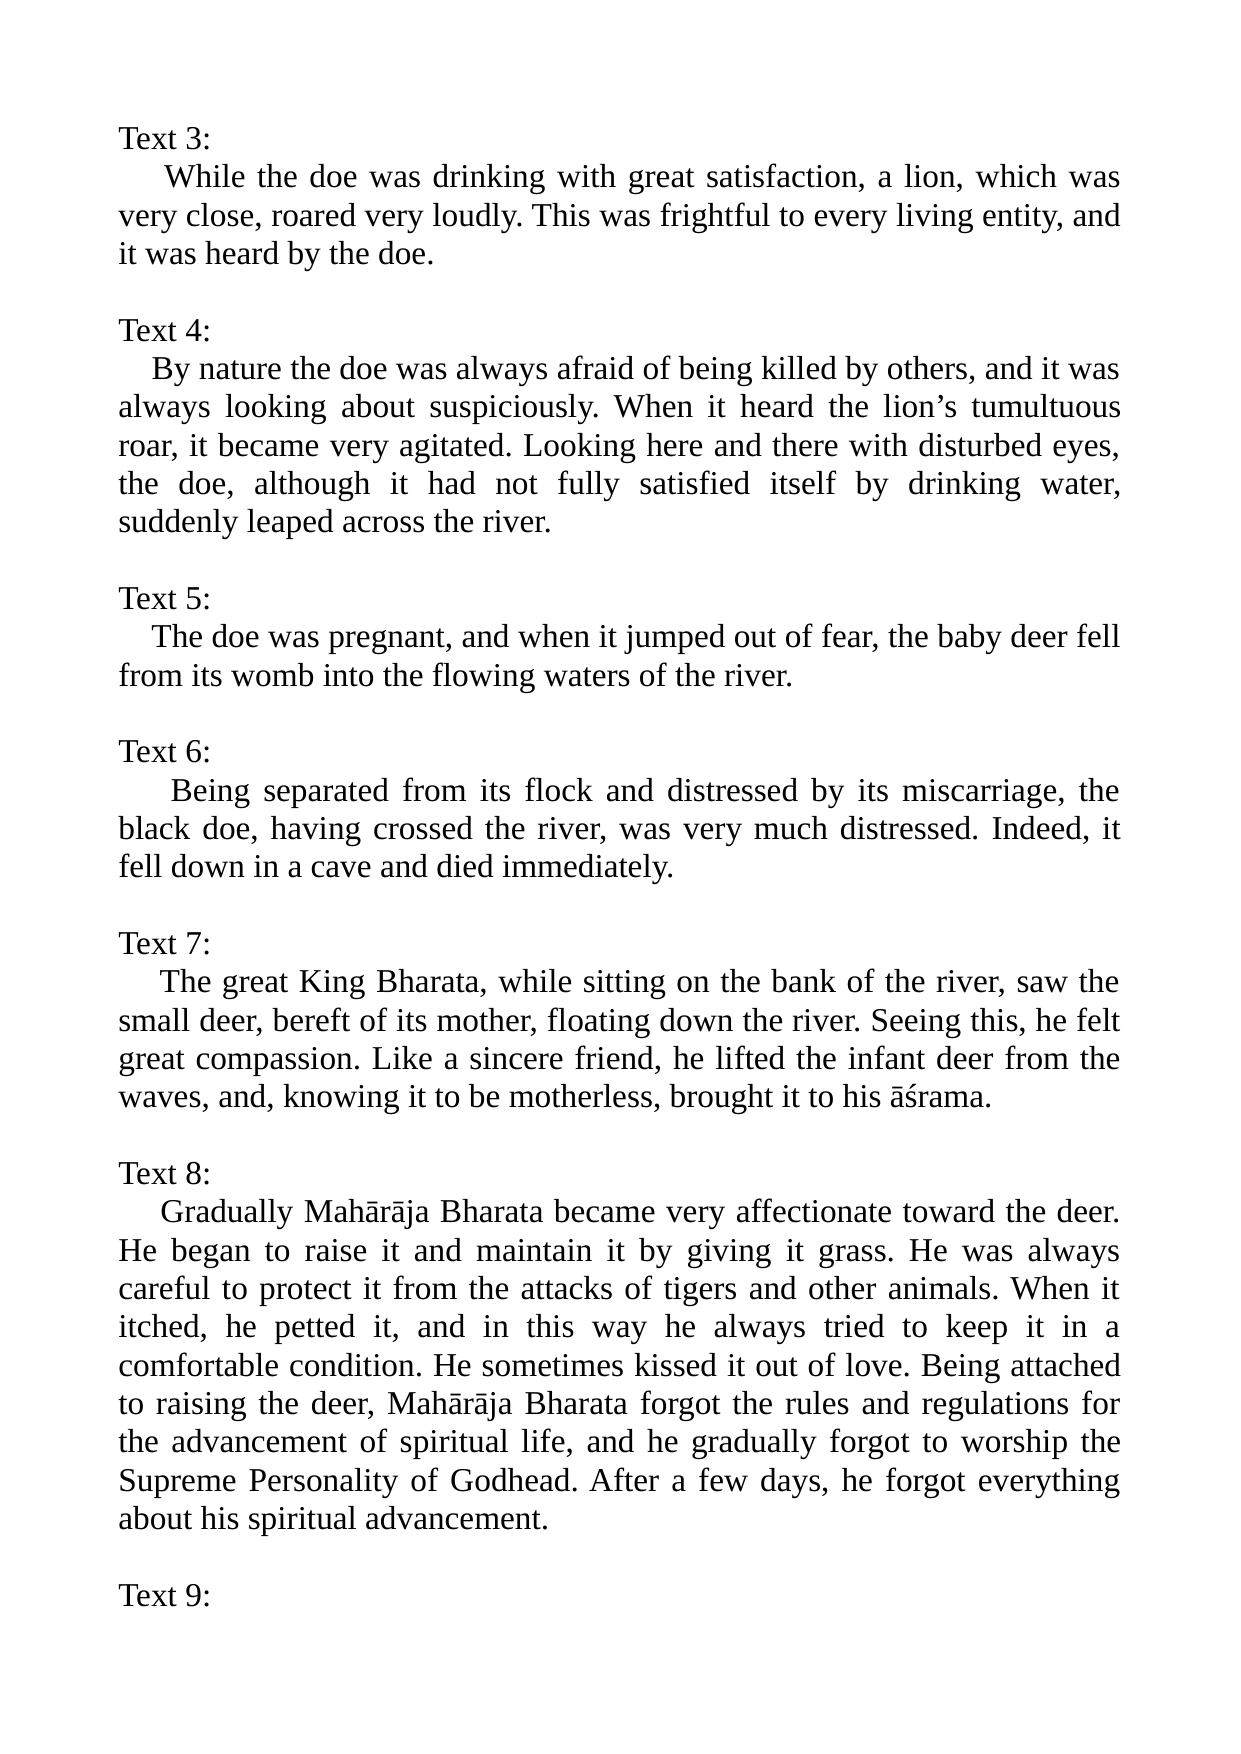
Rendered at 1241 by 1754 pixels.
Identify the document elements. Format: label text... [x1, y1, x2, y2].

text Text 7: [118, 923, 1122, 961]
text Text 5: [118, 578, 1122, 616]
text The doe was pregnant, and when it jumped out of fear, the baby deer fell from its womb into the flowing waters of the river. [118, 616, 1122, 693]
text Gradually Mahārāja Bharata became very affectionate toward the deer. He began to raise it and maintain it by giving it grass. He was always careful to protect it from the attacks of tigers and other animals. When it itched, he petted it, and in this way he always tried to keep it in a comfortable condition. He sometimes kissed it out of love. Being attached to raising the deer, Mahārāja Bharata forgot the rules and regulations for the advancement of spiritual life, and he gradually forgot to worship the Supreme Personality of Godhead. After a few days, he forgot everything about his spiritual advancement. [118, 1191, 1122, 1536]
text While the doe was drinking with great satisfaction, a lion, which was very close, roared very loudly. This was frightful to every living entity, and it was heard by the doe. [118, 156, 1122, 271]
text Being separated from its flock and distressed by its miscarriage, the black doe, having crossed the river, was very much distressed. Indeed, it fell down in a cave and died immediately. [118, 770, 1122, 885]
text Text 8: [118, 1153, 1122, 1191]
text Text 3: [118, 118, 1122, 156]
text The great King Bharata, while sitting on the bank of the river, saw the small deer, bereft of its mother, floating down the river. Seeing this, he felt great compassion. Like a sincere friend, he lifted the infant deer from the waves, and, knowing it to be motherless, brought it to his āśrama. [118, 961, 1122, 1115]
text Text 6: [118, 731, 1122, 770]
text By nature the doe was always afraid of being killed by others, and it was always looking about suspiciously. When it heard the lion’s tumultuous roar, it became very agitated. Looking here and there with disturbed eyes, the doe, although it had not fully satisfied itself by drinking water, suddenly leaped across the river. [118, 348, 1122, 540]
text Text 9: [118, 1575, 1122, 1613]
text Text 4: [118, 310, 1122, 348]
